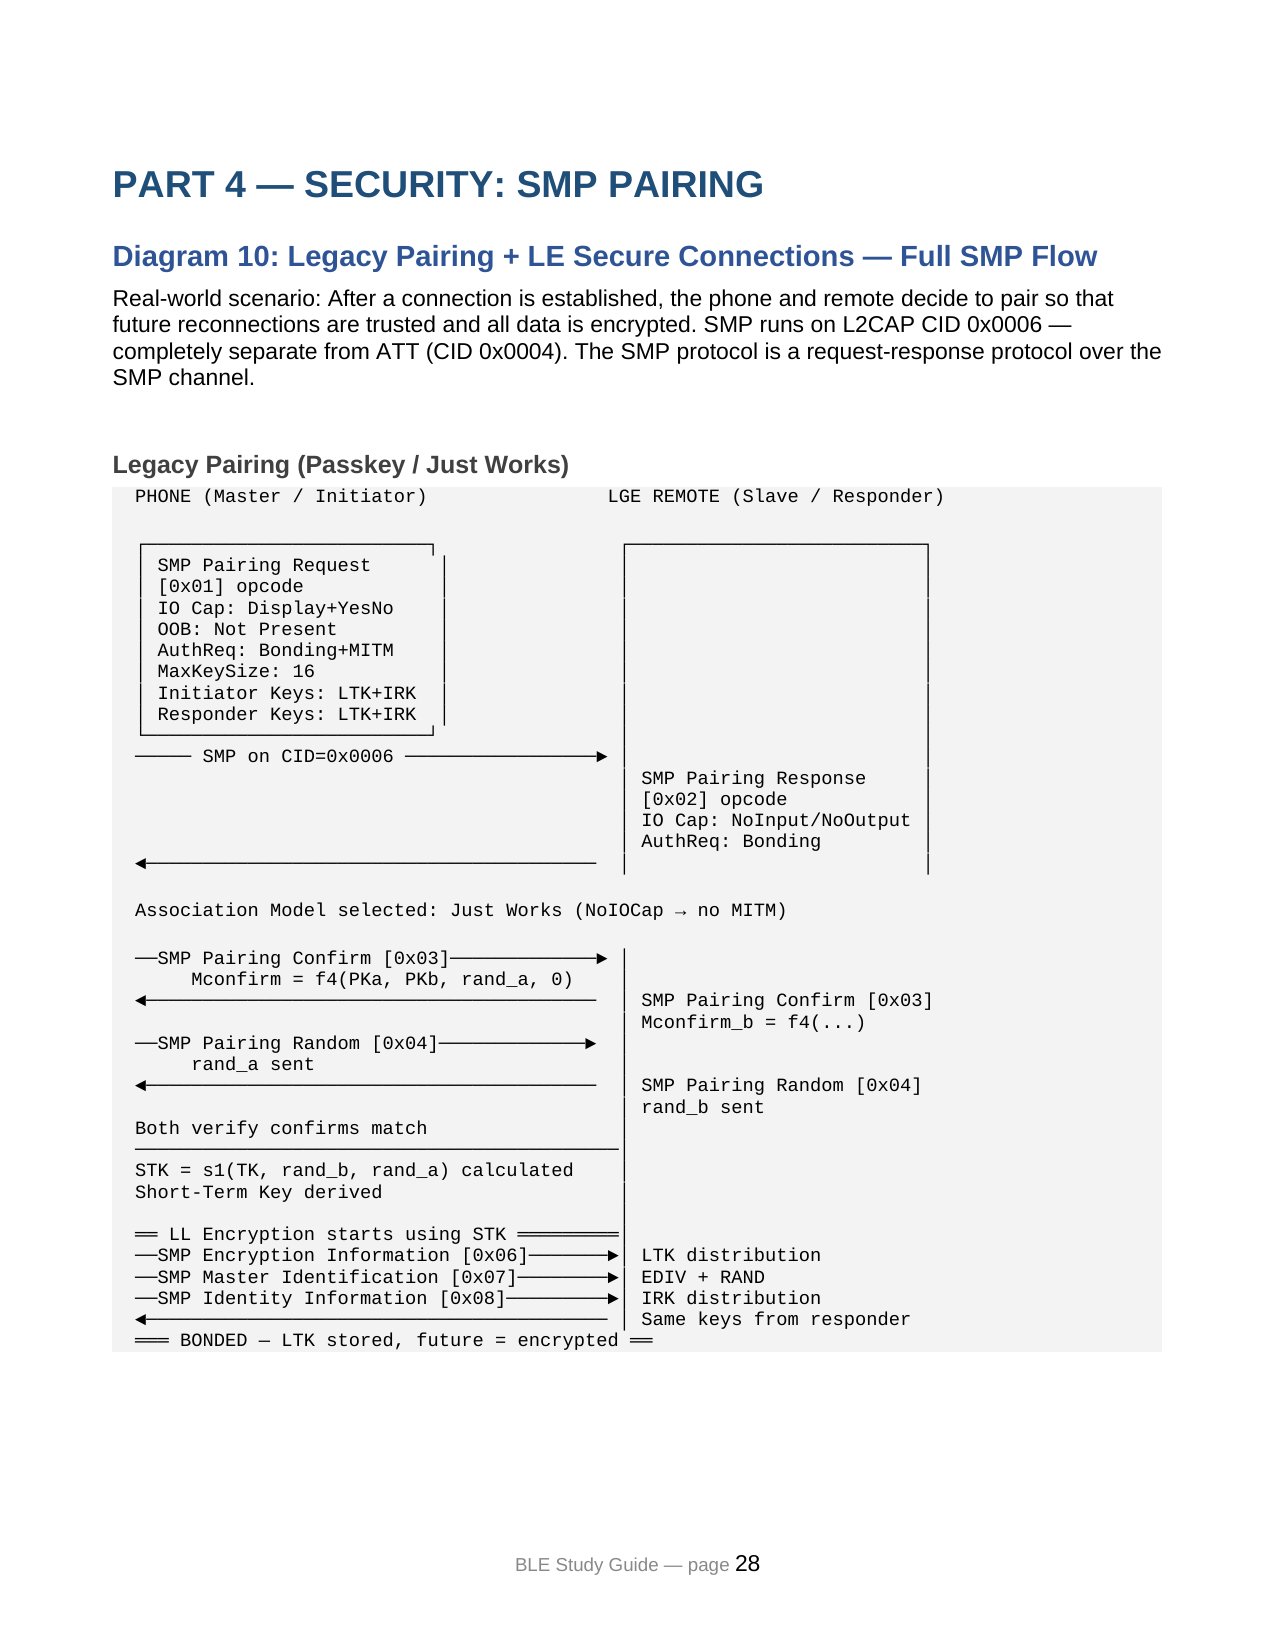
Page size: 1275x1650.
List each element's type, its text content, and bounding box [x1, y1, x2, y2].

text │ MaxKeySize: 16 │ │ │ [141, 662, 443, 683]
text ◄──────────────────────────────────────── │ │ [928, 853, 1162, 875]
text │ [0x02] opcode │ [928, 790, 1162, 811]
text Real-world scenario: After a connection is established, the phone and remote decide to pair so that future reconnections are trusted and all data is encrypted. SMP runs on L2CAP CID 0x0006 — completely separate from ATT (CID 0x0004). The SMP protocol is a request-response protocol over the SMP channel. [112, 285, 1162, 390]
text │ IO Cap: NoInput/NoOutput │ [928, 811, 1162, 832]
text │ MaxKeySize: 16 │ │ │ [624, 662, 927, 683]
text │ AuthReq: Bonding+MITM │ │ │ [928, 641, 1162, 662]
text │ SMP Pairing Request │ │ │ [624, 556, 927, 577]
text ◄───────────────────────────────────────── │ Same keys from responder [624, 1310, 1162, 1331]
text │ SMP Pairing Request │ │ │ [444, 556, 623, 577]
text Both verify confirms match │ [112, 1119, 623, 1140]
text │ Mconfirm_b = f4(...) [112, 1012, 623, 1034]
text └─────────────────────────┘ │ │ [112, 726, 623, 747]
text │ SMP Pairing Response │ [112, 768, 623, 790]
text ◄───────────────────────────────────────── │ Same keys from responder [112, 1310, 623, 1331]
text ──SMP Identity Information [0x08]─────────►│ IRK distribution [624, 1289, 1162, 1310]
text │ IO Cap: Display+YesNo │ │ │ [112, 598, 140, 620]
text Both verify confirms match │ [624, 1119, 1162, 1140]
text │ IO Cap: NoInput/NoOutput │ [112, 811, 623, 832]
text ══ LL Encryption starts using STK ═════════│ [112, 1225, 623, 1246]
text │ [624, 1204, 1162, 1225]
text ┌─────────────────────────┐ ┌──────────────────────────┐ [112, 535, 1162, 556]
text │ Initiator Keys: LTK+IRK │ │ │ [141, 683, 443, 705]
text ──SMP Pairing Random [0x04]─────────────► │ [624, 1034, 1162, 1055]
text │ SMP Pairing Request │ │ │ [928, 556, 1162, 577]
subtitle Legacy Pairing (Passkey / Just Works) [112, 450, 1162, 479]
text │ IO Cap: Display+YesNo │ │ │ [624, 598, 927, 620]
text │ [112, 1204, 623, 1225]
text │ MaxKeySize: 16 │ │ │ [112, 662, 140, 683]
text │ OOB: Not Present │ │ │ [928, 620, 1162, 641]
subtitle PART 4 — SECURITY: SMP PAIRING [112, 162, 1162, 206]
text └─────────────────────────┘ │ │ [928, 726, 1162, 747]
text │ Initiator Keys: LTK+IRK │ │ │ [624, 683, 927, 705]
text │ SMP Pairing Request │ │ │ [141, 556, 443, 577]
text │ Initiator Keys: LTK+IRK │ │ │ [444, 683, 623, 705]
text │ SMP Pairing Response │ [624, 768, 927, 790]
text └─────────────────────────┘ │ │ [624, 726, 927, 747]
text ───────────────────────────────────────────│ [624, 1140, 1162, 1161]
text │ Responder Keys: LTK+IRK │ │ │ [624, 705, 927, 726]
text ───────────────────────────────────────────│ [112, 1140, 623, 1161]
text ──SMP Encryption Information [0x06]───────►│ LTK distribution [112, 1246, 623, 1267]
text ──SMP Encryption Information [0x06]───────►│ LTK distribution [624, 1246, 1162, 1267]
text │ rand_b sent [624, 1097, 1162, 1119]
text │ [0x01] opcode │ │ │ [928, 577, 1162, 598]
text │ AuthReq: Bonding+MITM │ │ │ [624, 641, 927, 662]
text rand_a sent │ [112, 1055, 623, 1076]
text │ OOB: Not Present │ │ │ [141, 620, 443, 641]
text │ MaxKeySize: 16 │ │ │ [928, 662, 1162, 683]
text ──SMP Identity Information [0x08]─────────►│ IRK distribution [112, 1289, 623, 1310]
text │ AuthReq: Bonding │ [112, 832, 623, 853]
text Association Model selected: Just Works (NoIOCap → no MITM) [112, 901, 1162, 922]
text │ Responder Keys: LTK+IRK │ │ │ [928, 705, 1162, 726]
text ═══ BONDED — LTK stored, future = encrypted ══ [112, 1331, 1162, 1352]
text │ [0x01] opcode │ │ │ [624, 577, 927, 598]
text STK = s1(TK, rand_b, rand_a) calculated │ [112, 1161, 623, 1182]
text │ AuthReq: Bonding+MITM │ │ │ [141, 641, 443, 662]
text │ [0x02] opcode │ [624, 790, 927, 811]
text ◄──────────────────────────────────────── │ │ [112, 853, 623, 875]
text │ OOB: Not Present │ │ │ [444, 620, 623, 641]
text ───── SMP on CID=0x0006 ─────────────────► │ │ [112, 747, 623, 768]
text rand_a sent │ [624, 1055, 1162, 1076]
text │ IO Cap: NoInput/NoOutput │ [624, 811, 927, 832]
text ◄──────────────────────────────────────── │ SMP Pairing Confirm [0x03] [624, 991, 1162, 1012]
text │ [0x01] opcode │ │ │ [112, 577, 140, 598]
text │ SMP Pairing Response │ [928, 768, 1162, 790]
text │ AuthReq: Bonding │ [624, 832, 927, 853]
text │ AuthReq: Bonding │ [928, 832, 1162, 853]
text │ IO Cap: Display+YesNo │ │ │ [444, 598, 623, 620]
text │ Responder Keys: LTK+IRK │ │ │ [444, 705, 623, 726]
text ──SMP Pairing Confirm [0x03]─────────────► │ [624, 949, 1162, 970]
text │ MaxKeySize: 16 │ │ │ [444, 662, 623, 683]
text Mconfirm = f4(PKa, PKb, rand_a, 0) │ [624, 970, 1162, 991]
text │ [0x01] opcode │ │ │ [141, 577, 443, 598]
text ◄──────────────────────────────────────── │ SMP Pairing Confirm [0x03] [112, 991, 623, 1012]
text │ OOB: Not Present │ │ │ [112, 620, 140, 641]
text │ Initiator Keys: LTK+IRK │ │ │ [928, 683, 1162, 705]
text ───── SMP on CID=0x0006 ─────────────────► │ │ [928, 747, 1162, 768]
text ───── SMP on CID=0x0006 ─────────────────► │ │ [624, 747, 927, 768]
text │ IO Cap: Display+YesNo │ │ │ [141, 598, 443, 620]
text ──SMP Master Identification [0x07]────────►│ EDIV + RAND [624, 1267, 1162, 1289]
text ──SMP Master Identification [0x07]────────►│ EDIV + RAND [112, 1267, 623, 1289]
text PHONE (Master / Initiator) LGE REMOTE (Slave / Responder) [112, 487, 1162, 508]
text ◄──────────────────────────────────────── │ │ [624, 853, 927, 875]
text Mconfirm = f4(PKa, PKb, rand_a, 0) │ [112, 970, 623, 991]
text │ [0x01] opcode │ │ │ [444, 577, 623, 598]
subtitle Diagram 10: Legacy Pairing + LE Secure Connections — Full SMP Flow [112, 239, 1162, 272]
text │ rand_b sent [112, 1097, 623, 1119]
text │ IO Cap: Display+YesNo │ │ │ [928, 598, 1162, 620]
text Short-Term Key derived │ [624, 1182, 1162, 1204]
text │ AuthReq: Bonding+MITM │ │ │ [444, 641, 623, 662]
text │ OOB: Not Present │ │ │ [624, 620, 927, 641]
text ◄──────────────────────────────────────── │ SMP Pairing Random [0x04] [112, 1076, 623, 1097]
text ◄──────────────────────────────────────── │ SMP Pairing Random [0x04] [624, 1076, 1162, 1097]
text ──SMP Pairing Random [0x04]─────────────► │ [112, 1034, 623, 1055]
text │ AuthReq: Bonding+MITM │ │ │ [112, 641, 140, 662]
text │ Responder Keys: LTK+IRK │ │ │ [141, 705, 443, 726]
text ──SMP Pairing Confirm [0x03]─────────────► │ [112, 949, 623, 970]
text │ SMP Pairing Request │ │ │ [112, 556, 140, 577]
text ══ LL Encryption starts using STK ═════════│ [624, 1225, 1162, 1246]
text │ Mconfirm_b = f4(...) [624, 1012, 1162, 1034]
text STK = s1(TK, rand_b, rand_a) calculated │ [624, 1161, 1162, 1182]
text Short-Term Key derived │ [112, 1182, 623, 1204]
text │ [0x02] opcode │ [112, 790, 623, 811]
